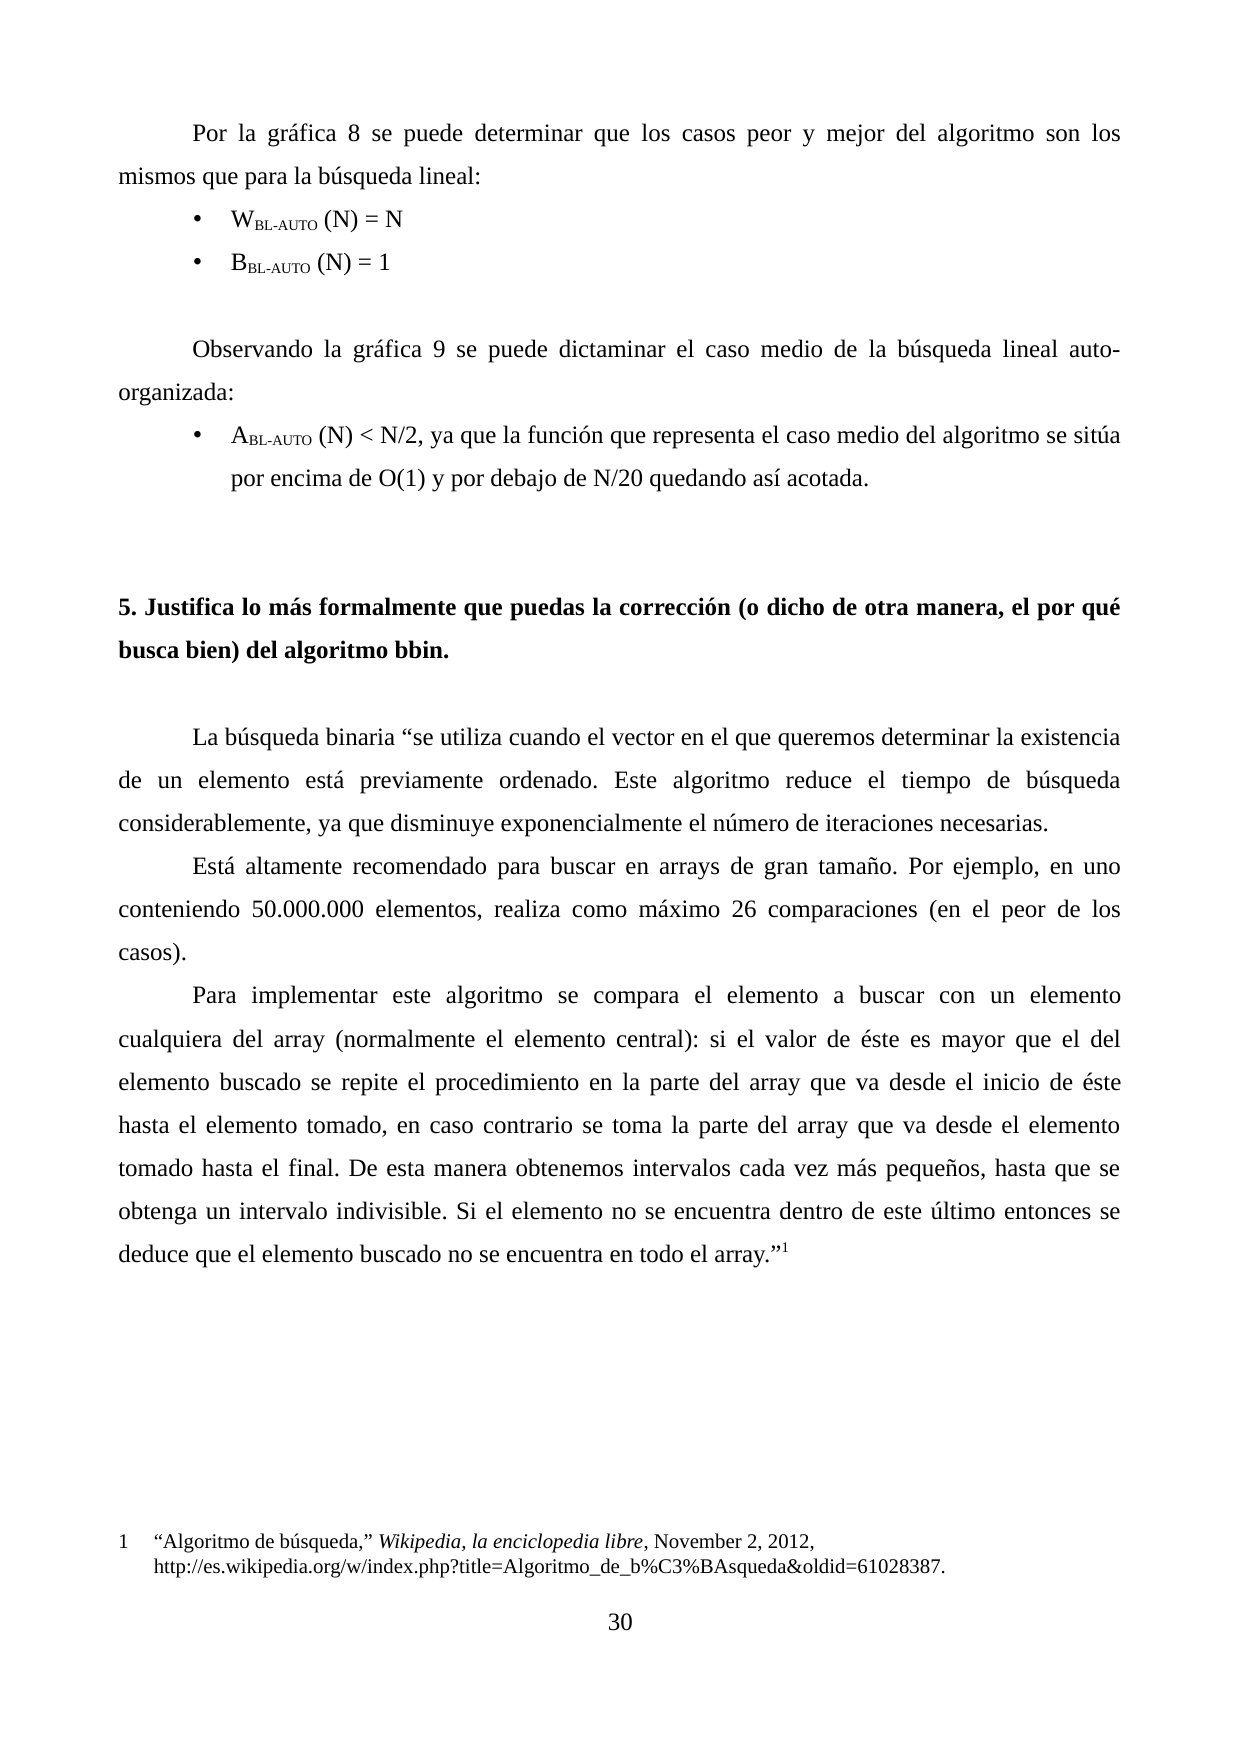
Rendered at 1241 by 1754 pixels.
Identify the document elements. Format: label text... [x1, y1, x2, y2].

text “Algoritmo de búsqueda,” Wikipedia, la enciclopedia libre, November 2, 2012, http://es.wikipedia.org/w/index.php?title=Algoritmo_de_b%C3%BAsqueda&oldid=61028387. [118, 1529, 1122, 1578]
list ABL-AUTO (N) < N/2, ya que la función que representa el caso medio del algoritmo se sitúa por encima de O(1) y por debajo de N/20 quedando así acotada. [193, 420, 1122, 492]
text Observando la gráfica 9 se puede dictaminar el caso medio de la búsqueda lineal auto-organizada: [118, 334, 1122, 406]
list WBL-AUTO (N) = N [193, 204, 1122, 233]
list BBL-AUTO (N) = 1 [193, 247, 1122, 276]
text La búsqueda binaria “se utiliza cuando el vector en el que queremos determinar la existencia de un elemento está previamente ordenado. Este algoritmo reduce el tiempo de búsqueda considerablemente, ya que disminuye exponencialmente el número de iteraciones necesarias. [118, 722, 1122, 837]
text 5. Justifica lo más formalmente que puedas la corrección (o dicho de otra manera, el por qué busca bien) del algoritmo bbin. [118, 592, 1122, 664]
text Está altamente recomendado para buscar en arrays de gran tamaño. Por ejemplo, en uno conteniendo 50.000.000 elementos, realiza como máximo 26 comparaciones (en el peor de los casos). [118, 851, 1122, 966]
text Para implementar este algoritmo se compara el elemento a buscar con un elemento cualquiera del array (normalmente el elemento central): si el valor de éste es mayor que el del elemento buscado se repite el procedimiento en la parte del array que va desde el inicio de éste hasta el elemento tomado, en caso contrario se toma la parte del array que va desde el elemento tomado hasta el final. De esta manera obtenemos intervalos cada vez más pequeños, hasta que se obtenga un intervalo indivisible. Si el elemento no se encuentra dentro de este último entonces se deduce que el elemento buscado no se encuentra en todo el array.” [118, 981, 1122, 1268]
text Por la gráfica 8 se puede determinar que los casos peor y mejor del algoritmo son los mismos que para la búsqueda lineal: [118, 118, 1122, 190]
